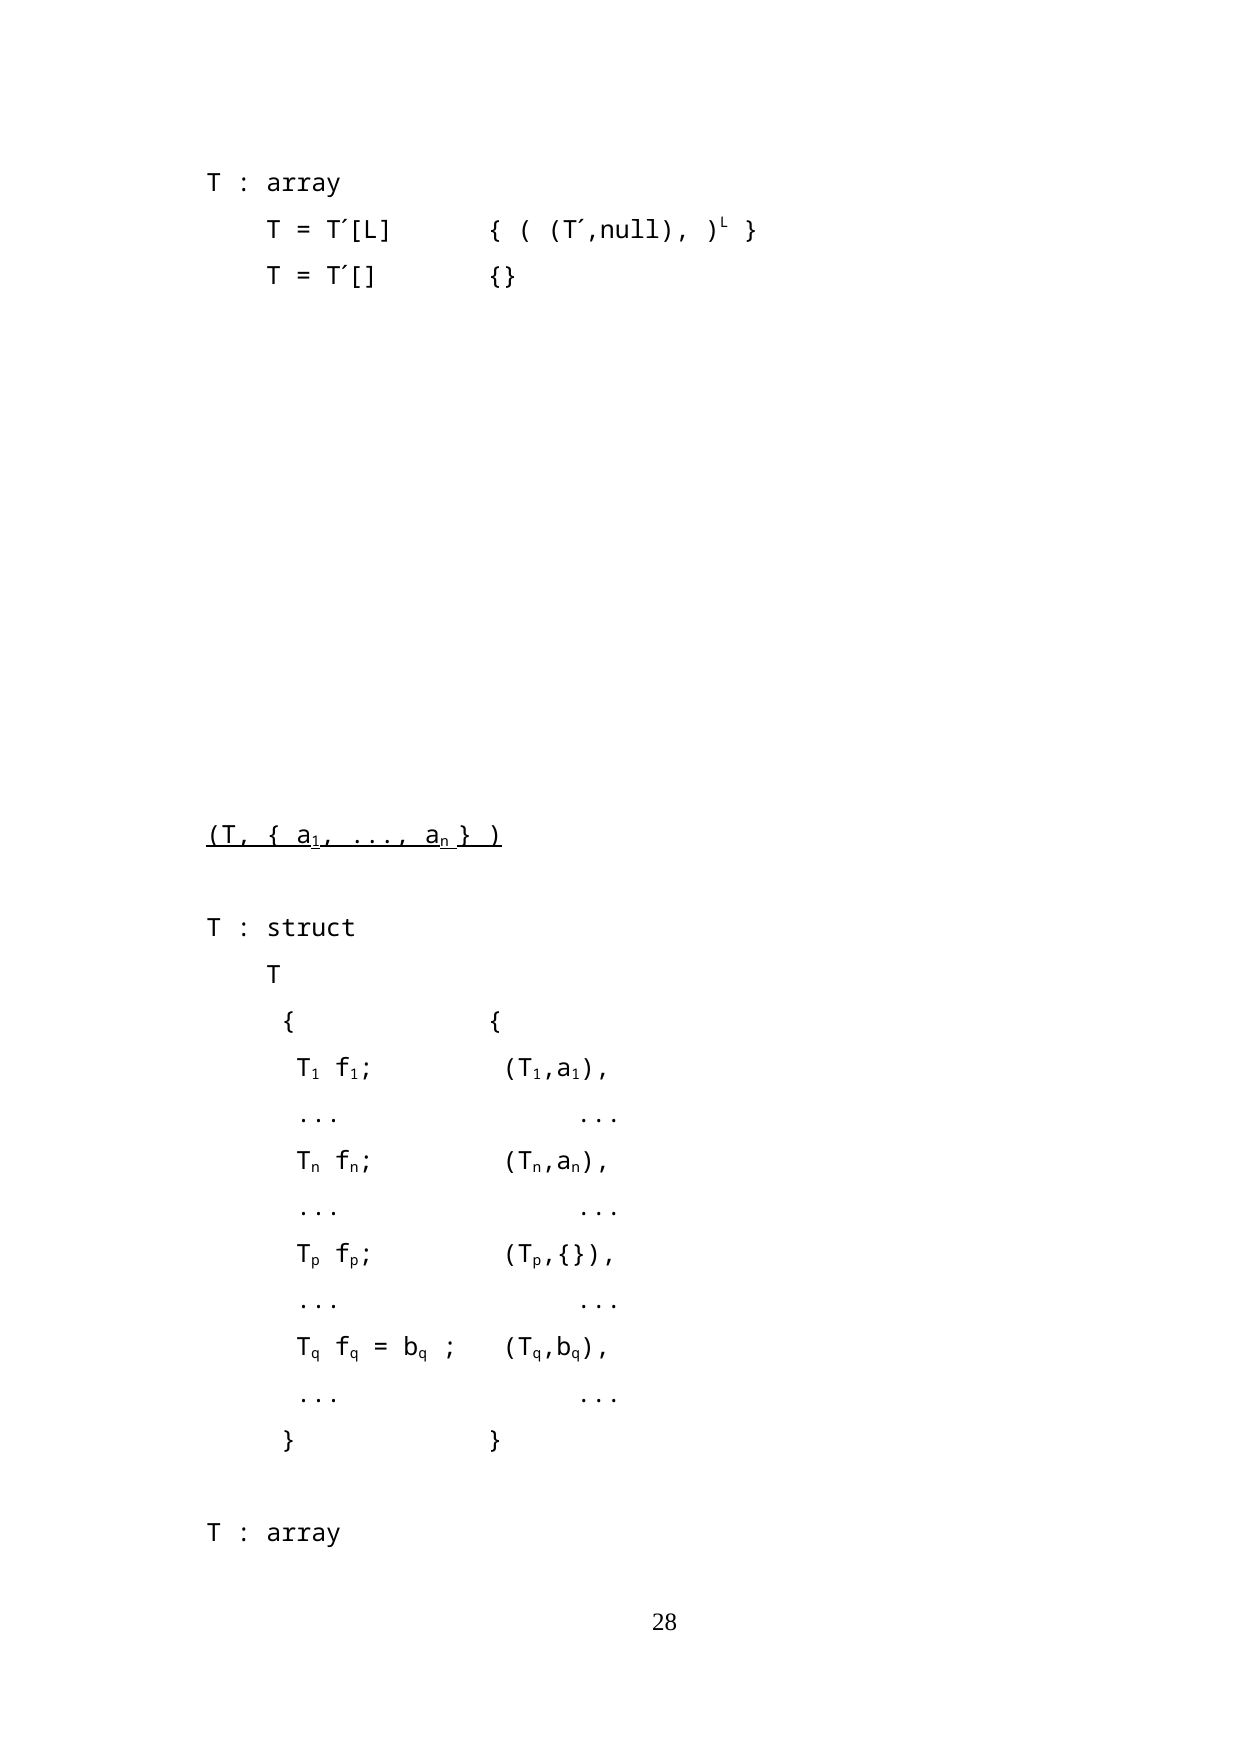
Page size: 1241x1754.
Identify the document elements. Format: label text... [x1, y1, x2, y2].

text ... ... [118, 1189, 1122, 1223]
text ... ... [118, 1096, 1122, 1130]
text Tp fp; (Tp,{}), [118, 1236, 1122, 1270]
text T : struct [118, 910, 1122, 944]
text T : array [118, 1515, 1122, 1549]
text T [118, 956, 1122, 990]
text } } [118, 1422, 1122, 1456]
text ... ... [118, 1375, 1122, 1409]
text Tn fn; (Tn,an), [118, 1142, 1122, 1177]
text (T, { a1, ..., an } ) [118, 817, 1122, 851]
text { { [118, 1003, 1122, 1037]
text T : array [118, 165, 1122, 199]
text T1 f1; (T1,a1), [118, 1049, 1122, 1083]
text T = T´[L] { ( (T´,null), )L } [118, 211, 1122, 245]
text ... ... [118, 1282, 1122, 1316]
text Tq fq = bq ; (Tq,bq), [118, 1329, 1122, 1363]
text T = T´[] {} [118, 258, 1122, 292]
